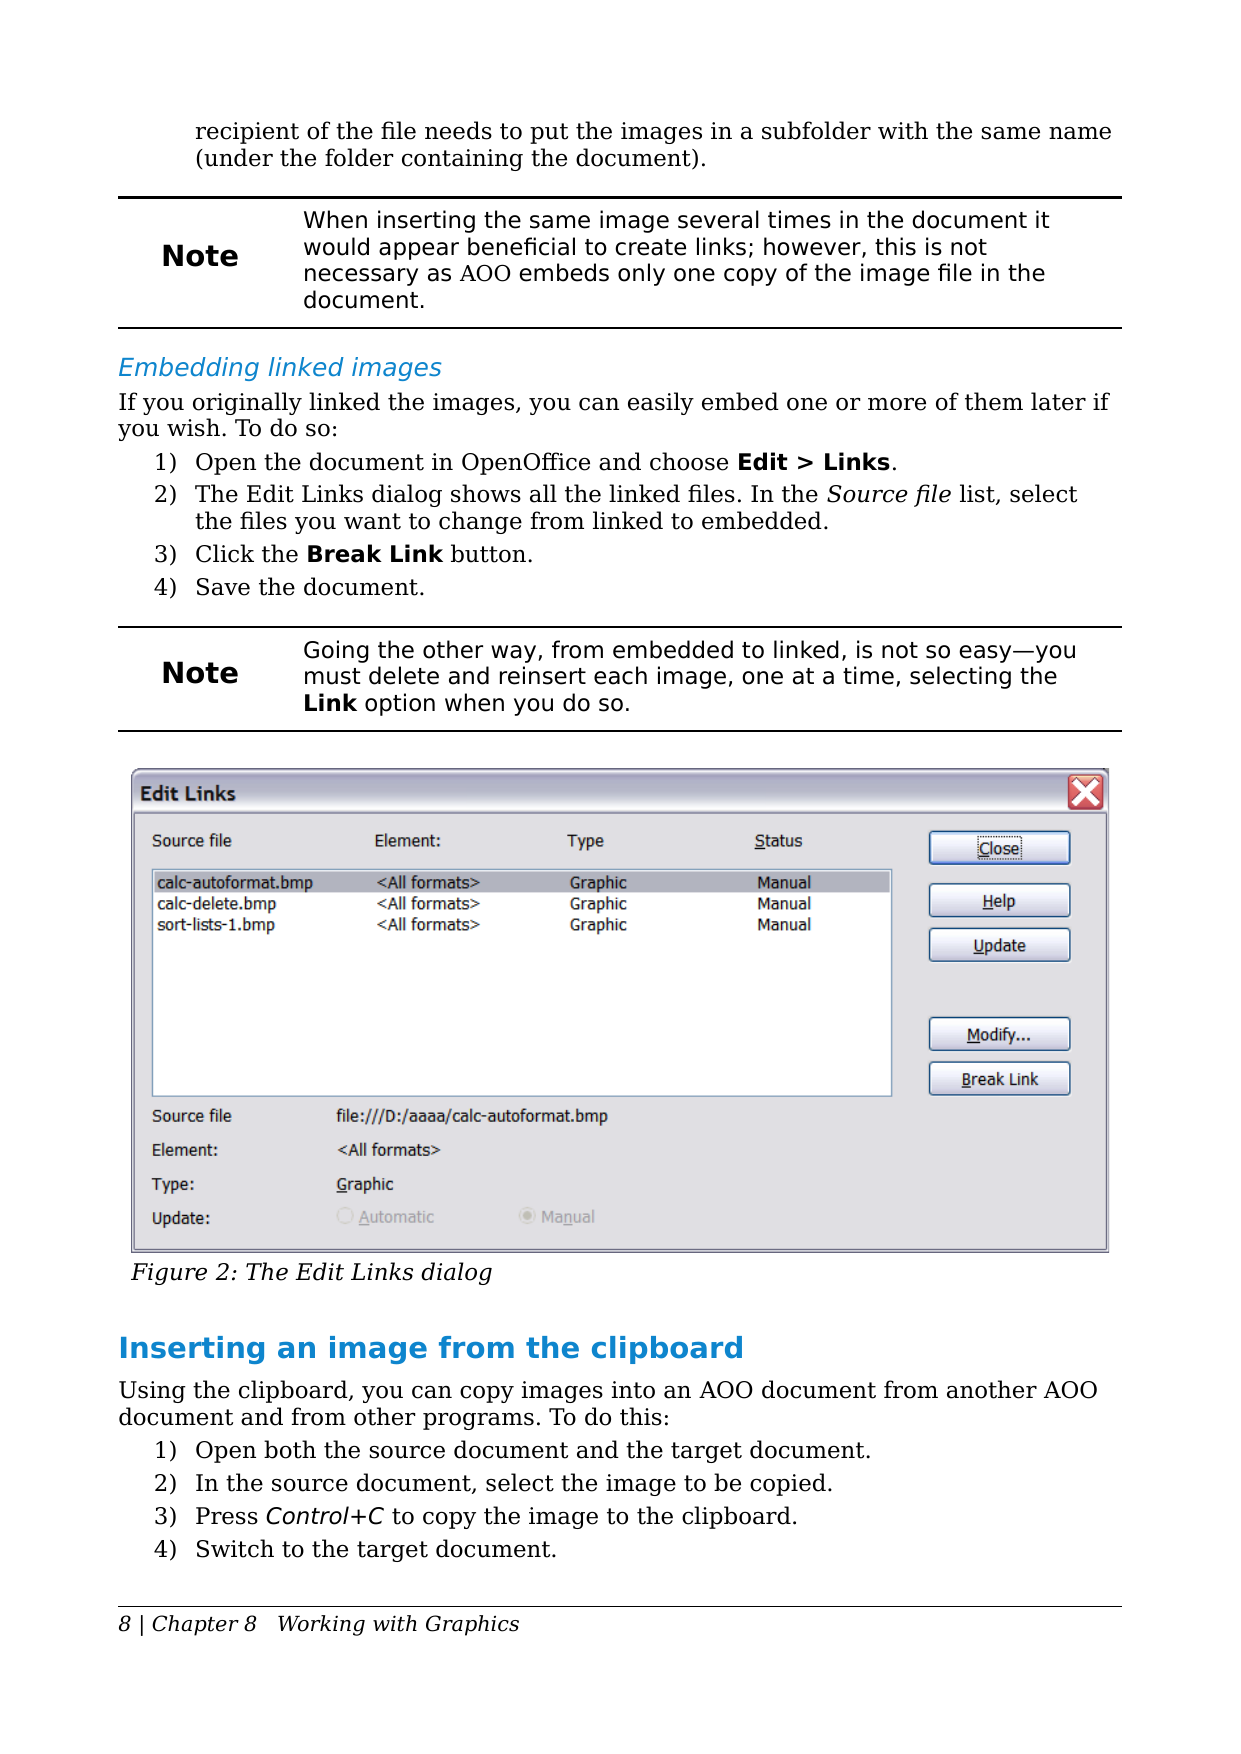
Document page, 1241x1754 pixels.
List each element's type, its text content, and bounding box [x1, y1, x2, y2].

table_header When inserting the same image several times in the document it would appear beneficial to create links; however, this is not necessary as AOO embeds only one copy of the image file in the document. [281, 199, 1122, 327]
list recipient of the file needs to put the images in a subfolder with the same name (under the folder containing the document). [156, 118, 1122, 171]
list Open the document in OpenOffice and choose Edit > Links. [177, 449, 1122, 475]
list Press Control+C to copy the image to the clipboard. [177, 1503, 1122, 1530]
subtitle Embedding linked images [118, 353, 1122, 382]
list If you originally linked the images, you can easily embed one or more of them later if you wish. To do so: [118, 389, 1122, 442]
picture [131, 768, 1110, 1253]
list Switch to the target document. [177, 1536, 1122, 1563]
list Save the document. [177, 574, 1122, 601]
list Using the clipboard, you can copy images into an AOO document from another AOO document and from other programs. To do this: [118, 1377, 1122, 1431]
subtitle Inserting an image from the clipboard [118, 1331, 1122, 1365]
table_header Going the other way, from embedded to linked, is not so easy—you must delete and reinsert each image, one at a time, selecting the Link option when you do so. [281, 628, 1122, 730]
list The Edit Links dialog shows all the linked files. In the Source file list, select the files you want to change from linked to embedded. [177, 482, 1122, 535]
text Figure 2: The Edit Links dialog [131, 1259, 1109, 1286]
list In the source document, select the image to be copied. [177, 1470, 1122, 1497]
list Click the Break Link button. [177, 541, 1122, 568]
list Open both the source document and the target document. [177, 1437, 1122, 1464]
table_header Note [118, 628, 281, 730]
table_header Note [118, 199, 281, 327]
